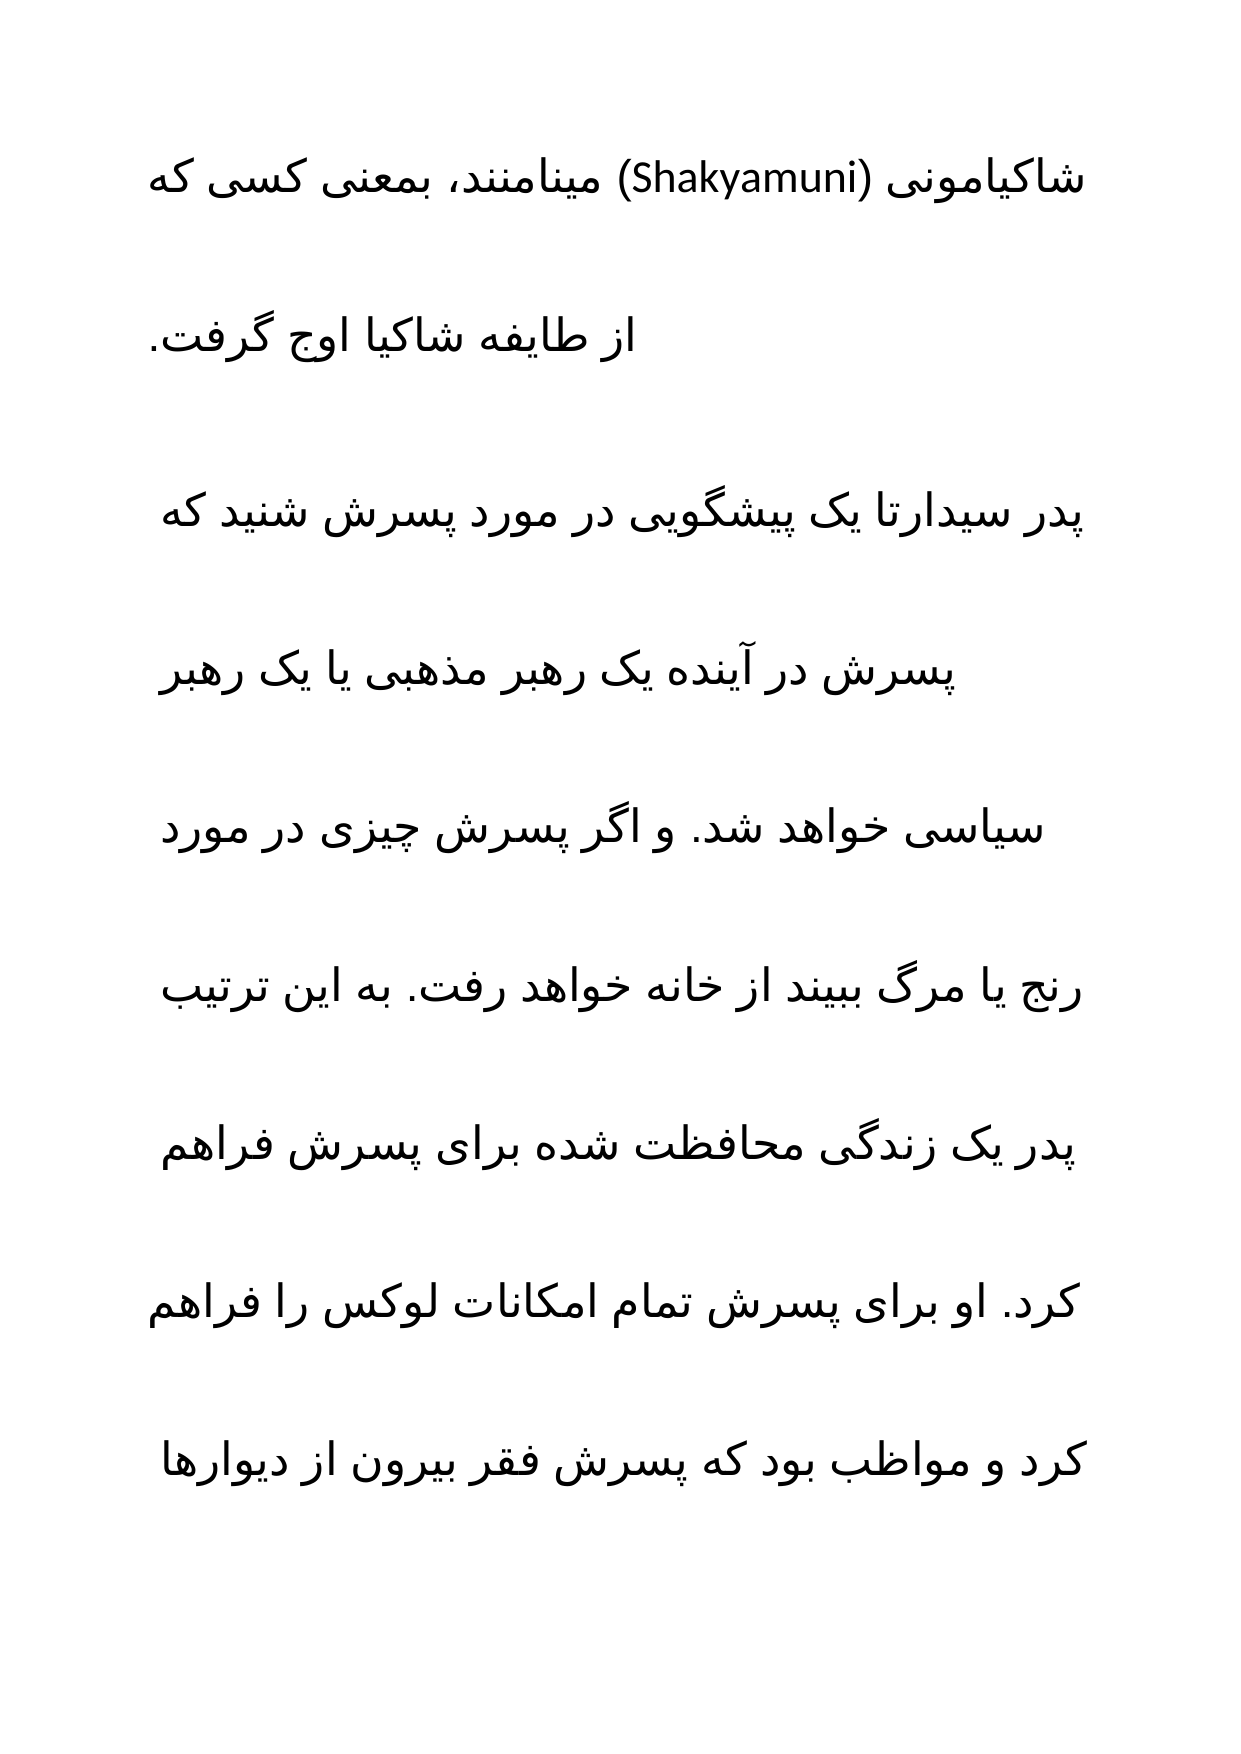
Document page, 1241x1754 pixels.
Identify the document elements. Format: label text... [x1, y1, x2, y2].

text پدر سیدارتا یک پیشگویی در مورد پسرش شنید که پسرش در آینده یک رهبر مذهبی یا یک رهبر سیاسی خواهد شد. و اگر پسرش چیزی در مورد رنج یا مرگ ببیند از خانه خواهد رفت. به این ترتیب پدر یک زندگی محافظت شده برای پسرش فراهم کرد. او برای پسرش تمام امکانات لوکس را فراهم کرد و مواظب بود که پسرش فقر بیرون از دیوارها را مشاهده نکند. سیدارتا در آن مکان زندگی کرد، ازدواج کرد و صاحب یک پسر شد. با این وجود این زندگی لوکس مانع او نشد چرا که یک روز او بیرون رفت و زیر پوست زندگی را دید – یکی مریض بود، یکی پیر بود، کسی مرده بود و دیگری شکمی گرسنه داشت. این رویداد برای او تکان دهنده بود. سیدارتا حالا فهمیده بود که رنج در دنیا وجود دارد، چیزی که در انتظار ما انسانهاست بیماری، پیری و مرگ است و کسی نمیتواند از آن بگریزد. دیگر او نمیتوانست در محل زندگی اش بماند بلکه می بایست دنبال جواب برود. چرا ما رنج می کشیم؟ چگونه ما میتوانیم از این وضعیت خلاص شویم. پیشگویی به وقوع پیوست. [148, 484, 1093, 1485]
text سیدارتا به یک خانواده ثروتمند در شهر کاپیلواستو در شمال هند تعقل داشت. برخی بوداییها او را شاکیامونی (Shakyamuni) مینامنند، بمعنی کسی که از طایفه شاکیا اوج گرفت. [148, 148, 1093, 362]
